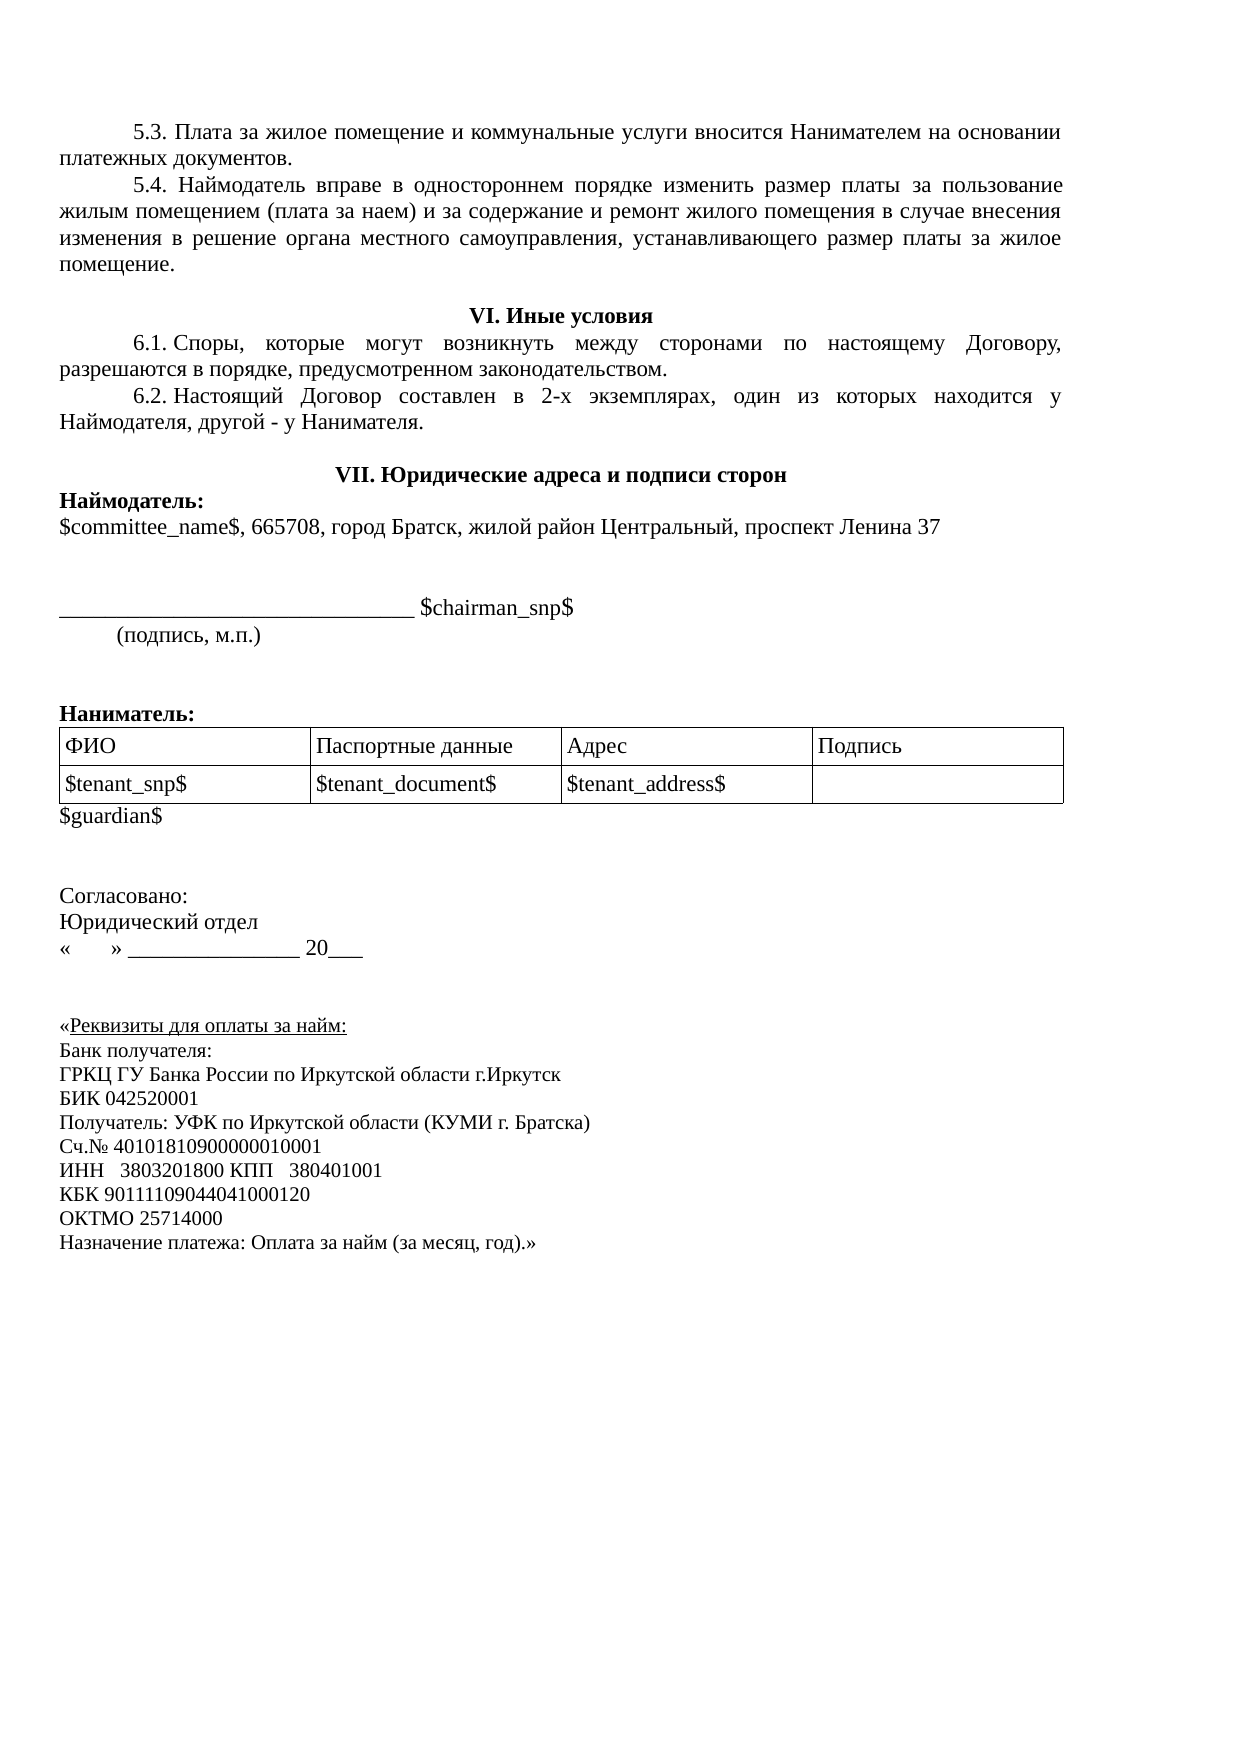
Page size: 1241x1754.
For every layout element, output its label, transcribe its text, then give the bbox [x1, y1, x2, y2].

table_cell $tenant_snp$ [60, 766, 310, 802]
text « » _______________ 20___ [59, 934, 1063, 961]
text Сч.№ 40101810900000010001 [59, 1134, 1063, 1158]
text КБК 90111109044041000120 [59, 1182, 1063, 1206]
table_cell $tenant_address$ [562, 766, 812, 802]
text ГРКЦ ГУ Банка России по Иркутской области г.Иркутск [59, 1062, 1063, 1086]
text Назначение платежа: Оплата за найм (за месяц, год).» [59, 1230, 1063, 1254]
table_header Адрес [562, 728, 812, 764]
text 5.3. Плата за жилое помещение и коммунальные услуги вносится Нанимателем на основании платежных документов. [59, 118, 1063, 171]
table_header ФИО [60, 728, 310, 764]
text ИНН 3803201800 КПП 380401001 [59, 1158, 1063, 1182]
table_header Паспортные данные [311, 728, 561, 764]
text $committee_name$, 665708, город Братск, жилой район Центральный, проспект Ленина 37 [59, 513, 1063, 540]
text Банк получателя: [59, 1037, 1063, 1062]
text Согласовано: [59, 882, 1063, 908]
text 6.1. Споры, которые могут возникнуть между сторонами по настоящему Договору, разрешаются в порядке, предусмотренном законодательством. [59, 329, 1063, 382]
text VII. Юридические адреса и подписи сторон [59, 461, 1063, 487]
text _______________________________ $chairman_snp$ [59, 592, 1063, 621]
table_cell [813, 766, 1063, 802]
text 6.2. Настоящий Договор составлен в 2-х экземплярах, один из которых находится у Наймодателя, другой - у Нанимателя. [59, 382, 1063, 434]
text Получатель: УФК по Иркутской области (КУМИ г. Братска) [59, 1110, 1063, 1134]
text Наниматель: [59, 700, 1063, 727]
text 5.4. Наймодатель вправе в одностороннем порядке изменить размер платы за пользование жилым помещением (плата за наем) и за содержание и ремонт жилого помещения в случае внесения изменения в решение органа местного самоуправления, устанавливающего размер платы за жилое помещение. [59, 171, 1063, 276]
table_header Подпись [813, 728, 1063, 764]
text ОКТМО 25714000 [59, 1206, 1063, 1230]
text «Реквизиты для оплаты за найм: [59, 1013, 1063, 1037]
text Юридический отдел [59, 908, 1063, 934]
text VI. Иные условия [59, 303, 1063, 329]
text $guardian$ [59, 804, 1063, 829]
text (подпись, м.п.) [59, 621, 1063, 648]
text БИК 042520001 [59, 1086, 1063, 1110]
table_cell $tenant_document$ [311, 766, 561, 802]
text Наймодатель: [59, 487, 1063, 513]
